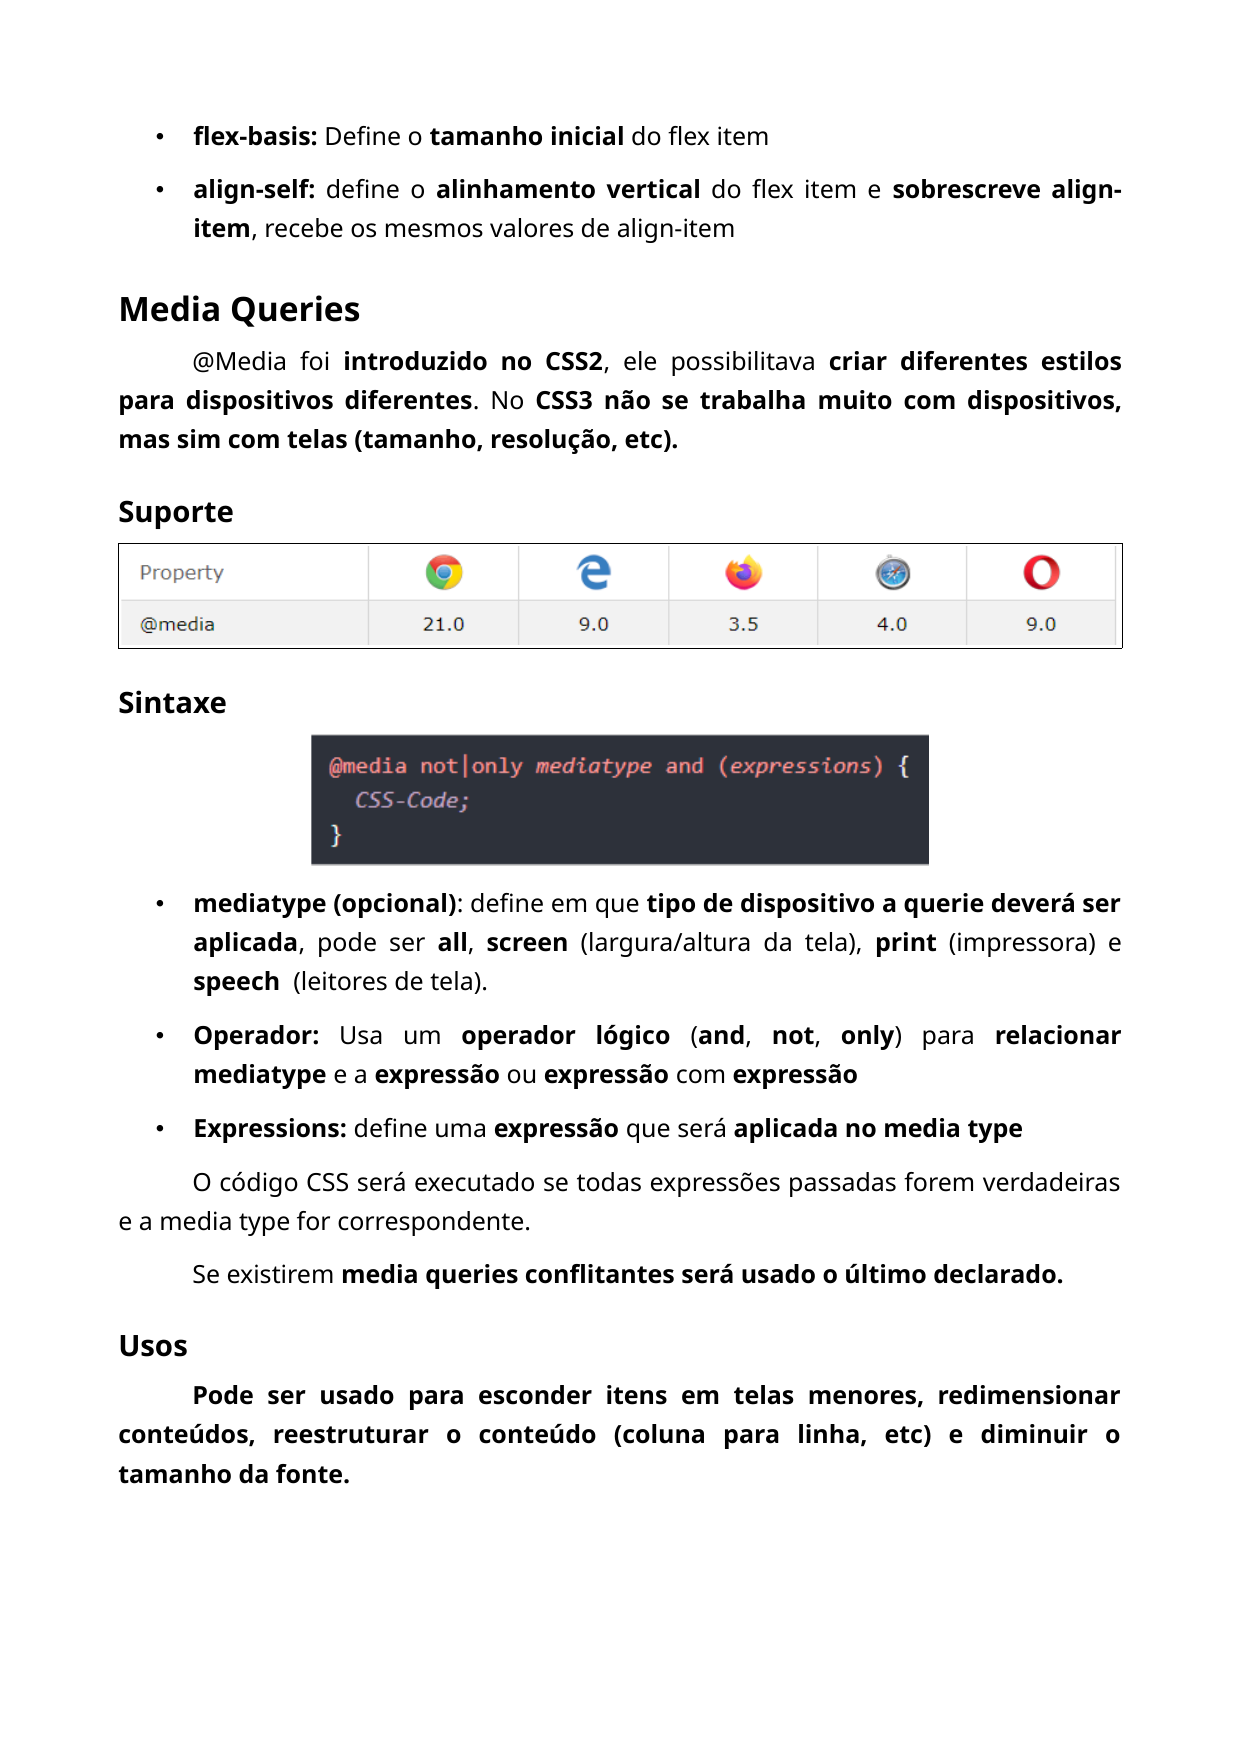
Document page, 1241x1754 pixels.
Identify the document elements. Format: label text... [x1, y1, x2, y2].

list Operador: Usa um operador lógico (and, not, only) para relacionar mediatype e a expressão ou expressão com expressão [156, 1017, 1122, 1091]
text Pode ser usado para esconder itens em telas menores, redimensionar conteúdos, reestruturar o conteúdo (coluna para linha, etc) e diminuir o tamanho da fonte. [118, 1378, 1122, 1490]
subtitle Suporte [118, 491, 1122, 531]
list flex-basis: Define o tamanho inicial do flex item [156, 118, 1122, 152]
picture [311, 734, 929, 866]
subtitle Media Queries [118, 286, 1122, 331]
subtitle Sintaxe [118, 682, 1122, 722]
list Expressions: define uma expressão que será aplicada no media type [156, 1110, 1122, 1144]
text @Media foi introduzido no CSS2, ele possibilitava criar diferentes estilos para dispositivos diferentes. No CSS3 não se trabalha muito com dispositivos, mas sim com telas (tamanho, resolução, etc). [118, 344, 1122, 456]
picture [121, 546, 1119, 645]
list align-self: define o alinhamento vertical do flex item e sobrescreve align-item, recebe os mesmos valores de align-item [156, 172, 1122, 245]
text Se existirem media queries conflitantes será usado o último declarado. [118, 1257, 1122, 1291]
subtitle Usos [118, 1325, 1122, 1365]
list mediatype (opcional): define em que tipo de dispositivo a querie deverá ser aplicada, pode ser all, screen (largura/altura da tela), print (impressora) e speech (leitores de tela). [156, 885, 1122, 998]
text O código CSS será executado se todas expressões passadas forem verdadeiras e a media type for correspondente. [118, 1164, 1122, 1237]
